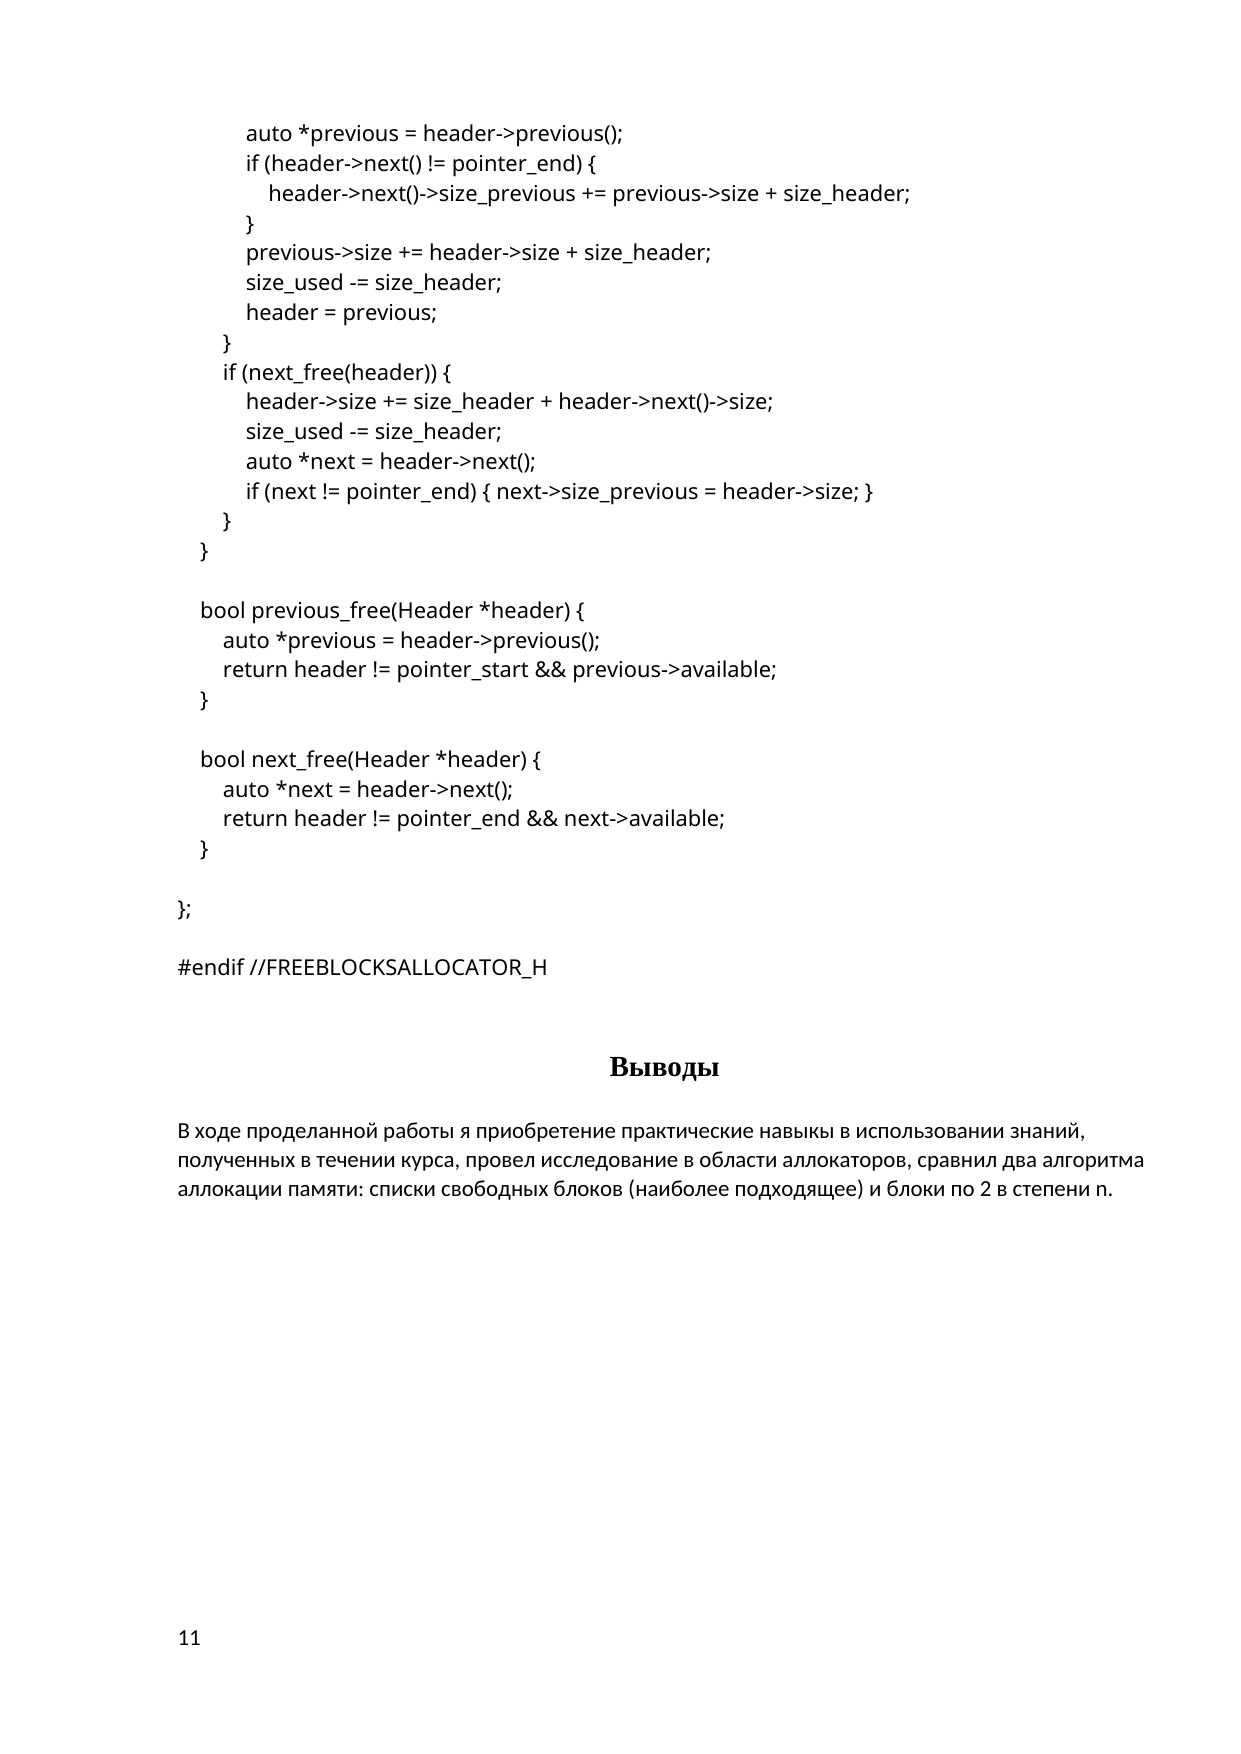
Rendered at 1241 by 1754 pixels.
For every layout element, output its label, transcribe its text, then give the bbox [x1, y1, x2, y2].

text В ходе проделанной работы я приобретение практические навыкы в использовании знаний, полученных в течении курса, провел исследование в области аллокаторов, сравнил два алгоритма аллокации памяти: списки свободных блоков (наиболее подходящее) и блоки по 2 в степени n. [177, 1116, 1152, 1202]
text } [177, 207, 1152, 237]
text bool next_free(Header *header) { [177, 744, 1152, 773]
text auto *previous = header->previous(); [177, 118, 1152, 148]
text Выводы [177, 1049, 1152, 1083]
text if (header->next() != pointer_end) { [177, 148, 1152, 178]
text } [177, 327, 1152, 356]
text if (next_free(header)) { [177, 356, 1152, 386]
text #endif //FREEBLOCKSALLOCATOR_H [177, 952, 1152, 982]
text if (next != pointer_end) { next->size_previous = header->size; } [177, 476, 1152, 505]
text header->next()->size_previous += previous->size + size_header; [177, 178, 1152, 207]
text return header != pointer_end && next->available; [177, 803, 1152, 833]
text } [177, 684, 1152, 714]
text } [177, 535, 1152, 565]
text auto *next = header->next(); [177, 446, 1152, 476]
text auto *next = header->next(); [177, 773, 1152, 803]
text } [177, 833, 1152, 863]
text bool previous_free(Header *header) { [177, 595, 1152, 624]
text } [177, 505, 1152, 535]
text previous->size += header->size + size_header; [177, 237, 1152, 267]
text size_used -= size_header; [177, 416, 1152, 446]
text header->size += size_header + header->next()->size; [177, 386, 1152, 416]
text header = previous; [177, 297, 1152, 327]
text return header != pointer_start && previous->available; [177, 654, 1152, 684]
text size_used -= size_header; [177, 267, 1152, 297]
text auto *previous = header->previous(); [177, 624, 1152, 654]
text }; [177, 893, 1152, 922]
